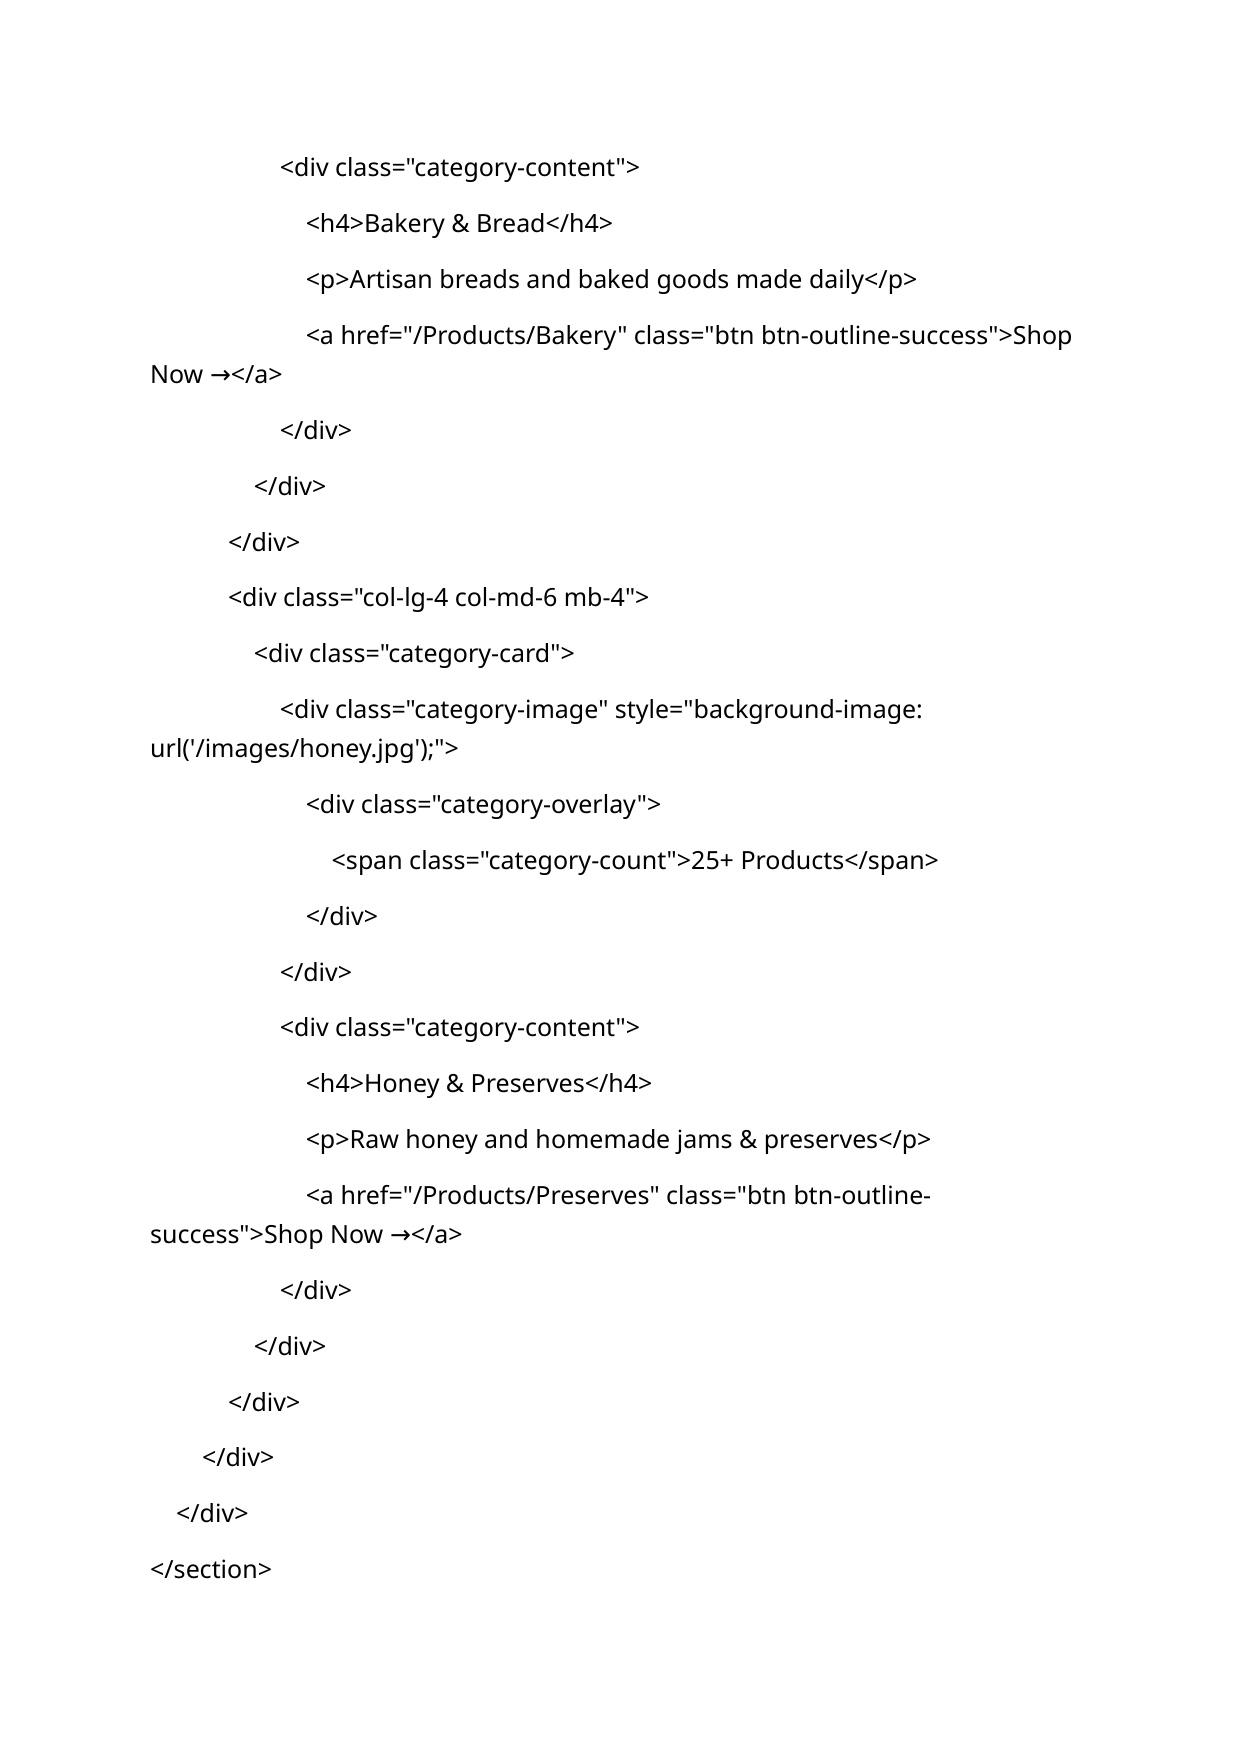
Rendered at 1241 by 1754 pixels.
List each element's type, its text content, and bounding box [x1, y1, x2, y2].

text <div class="category-card"> [150, 636, 1090, 670]
text </section> [150, 1552, 1090, 1586]
text <div class="category-image" style="background-image: url('/images/honey.jpg');"> [150, 692, 1090, 765]
text <span class="category-count">25+ Products</span> [150, 842, 1090, 877]
text </div> [150, 1496, 1090, 1530]
text <p>Artisan breads and baked goods made daily</p> [150, 262, 1090, 296]
text </div> [150, 1328, 1090, 1362]
text </div> [150, 954, 1090, 988]
text <a href="/Products/Bakery" class="btn btn-outline-success">Shop Now →</a> [150, 317, 1090, 391]
text <div class="category-content"> [150, 1010, 1090, 1044]
text </div> [150, 1272, 1090, 1307]
text <div class="col-lg-4 col-md-6 mb-4"> [150, 580, 1090, 614]
text <h4>Bakery & Bread</h4> [150, 206, 1090, 240]
text <div class="category-overlay"> [150, 787, 1090, 821]
text </div> [150, 412, 1090, 447]
text </div> [150, 1384, 1090, 1418]
text <a href="/Products/Preserves" class="btn btn-outline-success">Shop Now →</a> [150, 1177, 1090, 1251]
text </div> [150, 524, 1090, 558]
text <h4>Honey & Preserves</h4> [150, 1066, 1090, 1100]
text <p>Raw honey and homemade jams & preserves</p> [150, 1122, 1090, 1156]
text </div> [150, 898, 1090, 932]
text <div class="category-content"> [150, 150, 1090, 184]
text </div> [150, 1440, 1090, 1474]
text </div> [150, 468, 1090, 502]
